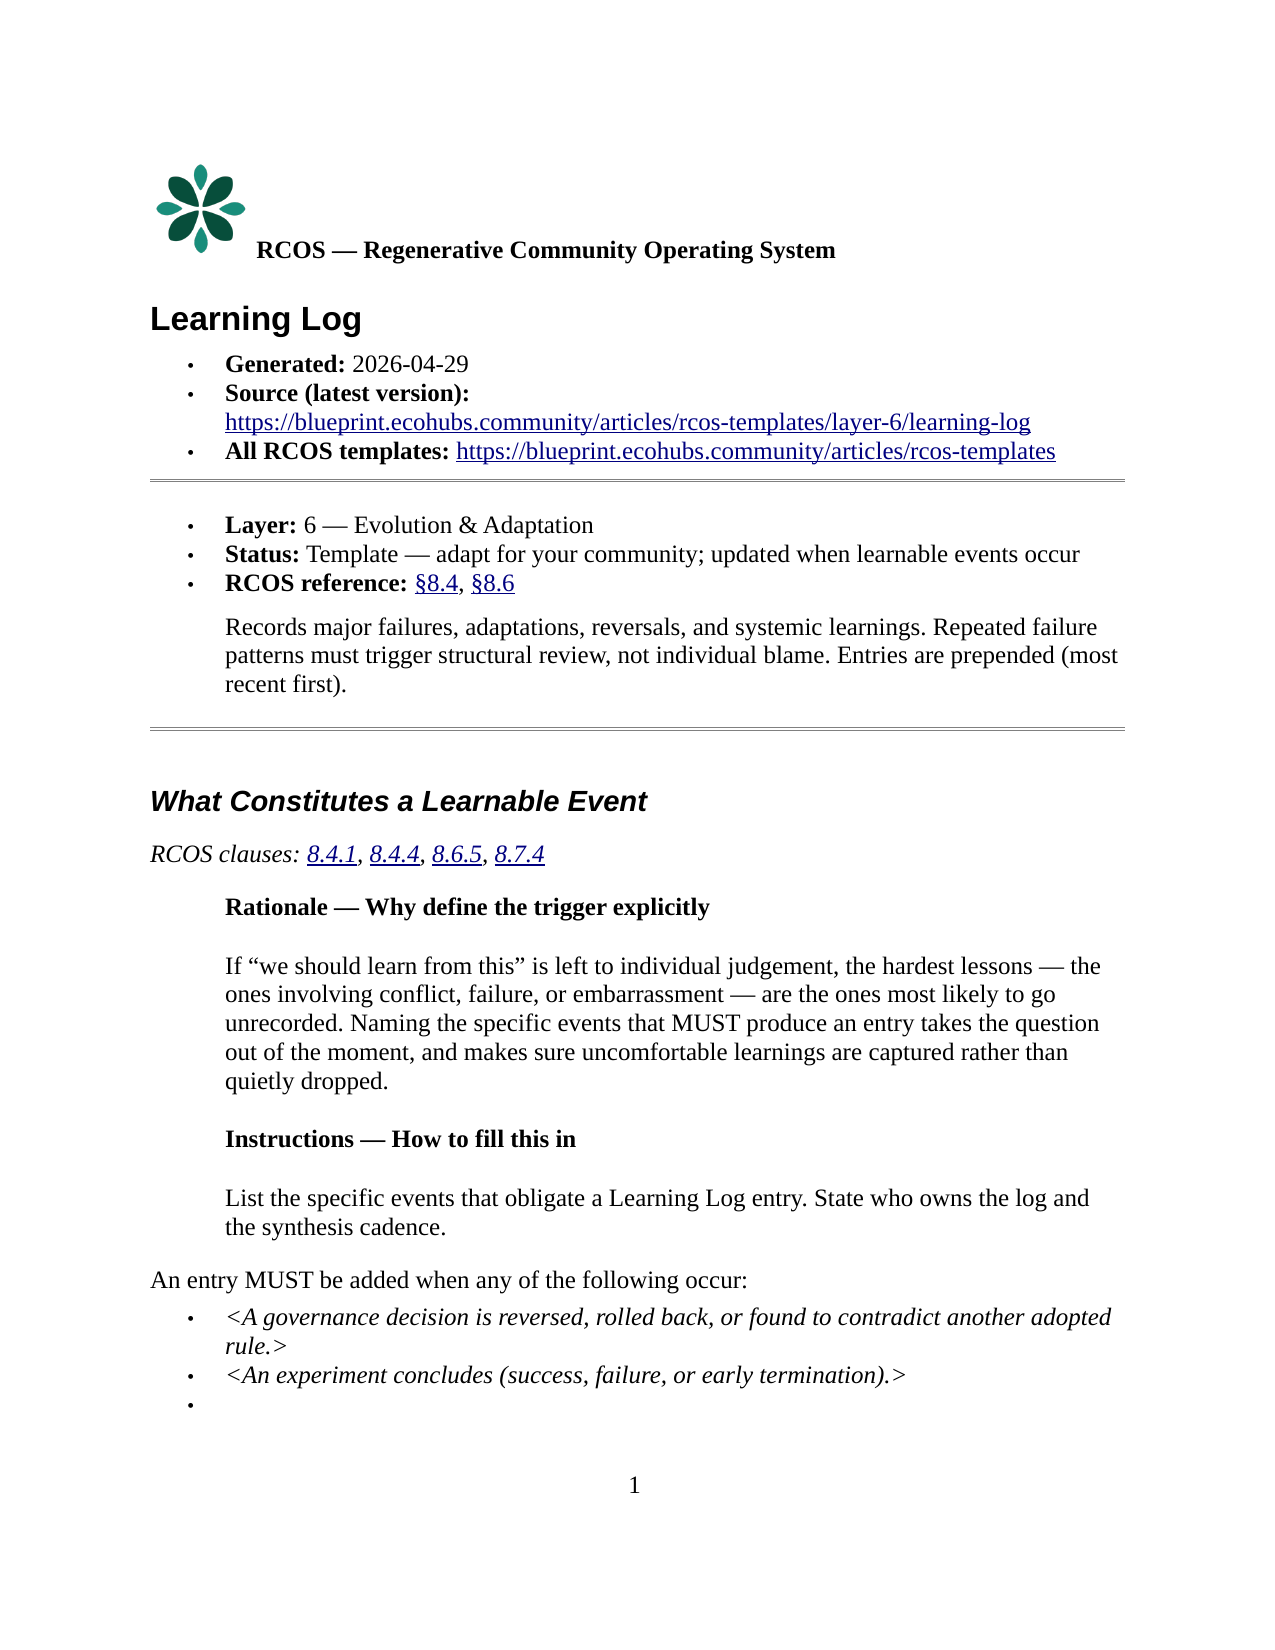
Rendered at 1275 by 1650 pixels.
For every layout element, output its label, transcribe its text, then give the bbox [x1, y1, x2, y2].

text RCOS clauses: 8.4.1, 8.4.4, 8.6.5, 8.7.4 [150, 839, 1125, 868]
subtitle Learning Log [150, 298, 1125, 337]
list Source (latest version): https://blueprint.ecohubs.community/articles/rcos-templates/layer-6/learning-log [187, 378, 1125, 436]
list All RCOS templates: https://blueprint.ecohubs.community/articles/rcos-templates [187, 436, 1125, 464]
text Rationale — Why define the trigger explicitly [225, 892, 1125, 921]
text Records major failures, adaptations, reversals, and systemic learnings. Repeated failure patterns must trigger structural review, not individual blame. Entries are prepended (most recent first). [225, 612, 1125, 698]
text If “we should learn from this” is left to individual judgement, the hardest lessons — the ones involving conflict, failure, or embarrassment — are the ones most likely to go unrecorded. Naming the specific events that MUST produce an entry takes the question out of the moment, and makes sure uncomfortable learnings are captured rather than quietly dropped. [225, 951, 1125, 1094]
list Generated: 2026-04-29 [187, 349, 1125, 378]
text Instructions — How to fill this in [225, 1124, 1125, 1153]
picture [150, 158, 251, 259]
text An entry MUST be added when any of the following occur: [150, 1265, 1125, 1293]
subtitle What Constitutes a Learnable Event [150, 784, 1125, 818]
list Status: Template — adapt for your community; updated when learnable events occur [187, 539, 1125, 568]
list <A governance decision is reversed, rolled back, or found to contradict another adopted rule.> [187, 1302, 1125, 1360]
list Layer: 6 — Evolution & Adaptation [187, 511, 1125, 539]
text RCOS — Regenerative Community Operating System [150, 159, 1125, 264]
list RCOS reference: §8.4, §8.6 [187, 568, 1125, 597]
text List the specific events that obligate a Learning Log entry. State who owns the log and the synthesis cadence. [225, 1183, 1125, 1241]
list <An experiment concludes (success, failure, or early termination).> [187, 1360, 1125, 1389]
